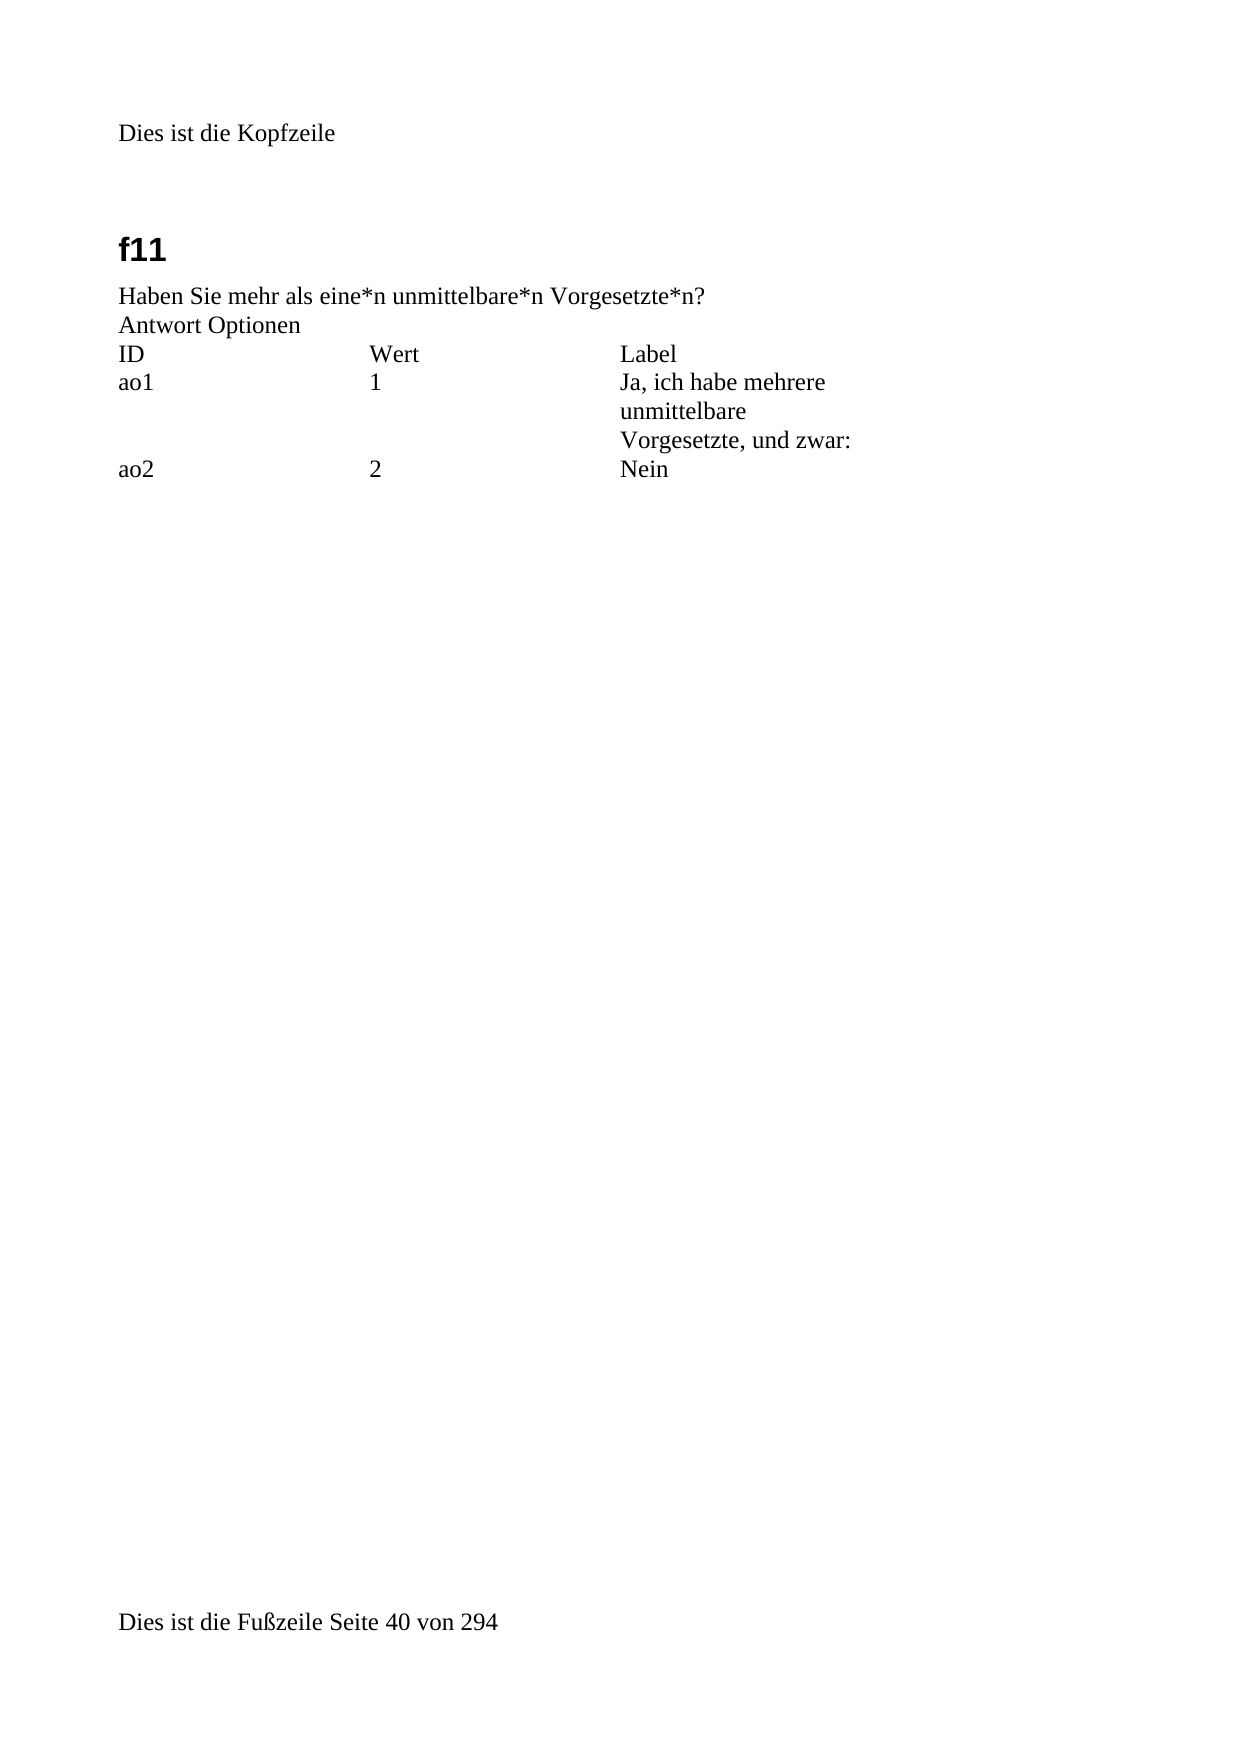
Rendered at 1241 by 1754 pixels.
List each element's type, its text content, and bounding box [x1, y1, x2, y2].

table_cell 1 [369, 368, 620, 454]
table_header Label [620, 339, 871, 367]
table_cell ao2 [118, 454, 369, 482]
table_cell Nein [620, 454, 871, 482]
table_cell ao1 [118, 368, 369, 454]
table_header ID [118, 339, 369, 367]
text Antwort Optionen [118, 310, 1122, 339]
table_cell Ja, ich habe mehrere unmittelbare Vorgesetzte, und zwar: [620, 368, 871, 454]
table_header Wert [369, 339, 620, 367]
text Haben Sie mehr als eine*n unmittelbare*n Vorgesetzte*n? [118, 281, 1122, 310]
table_cell 2 [369, 454, 620, 482]
subtitle f11 [118, 230, 1122, 269]
